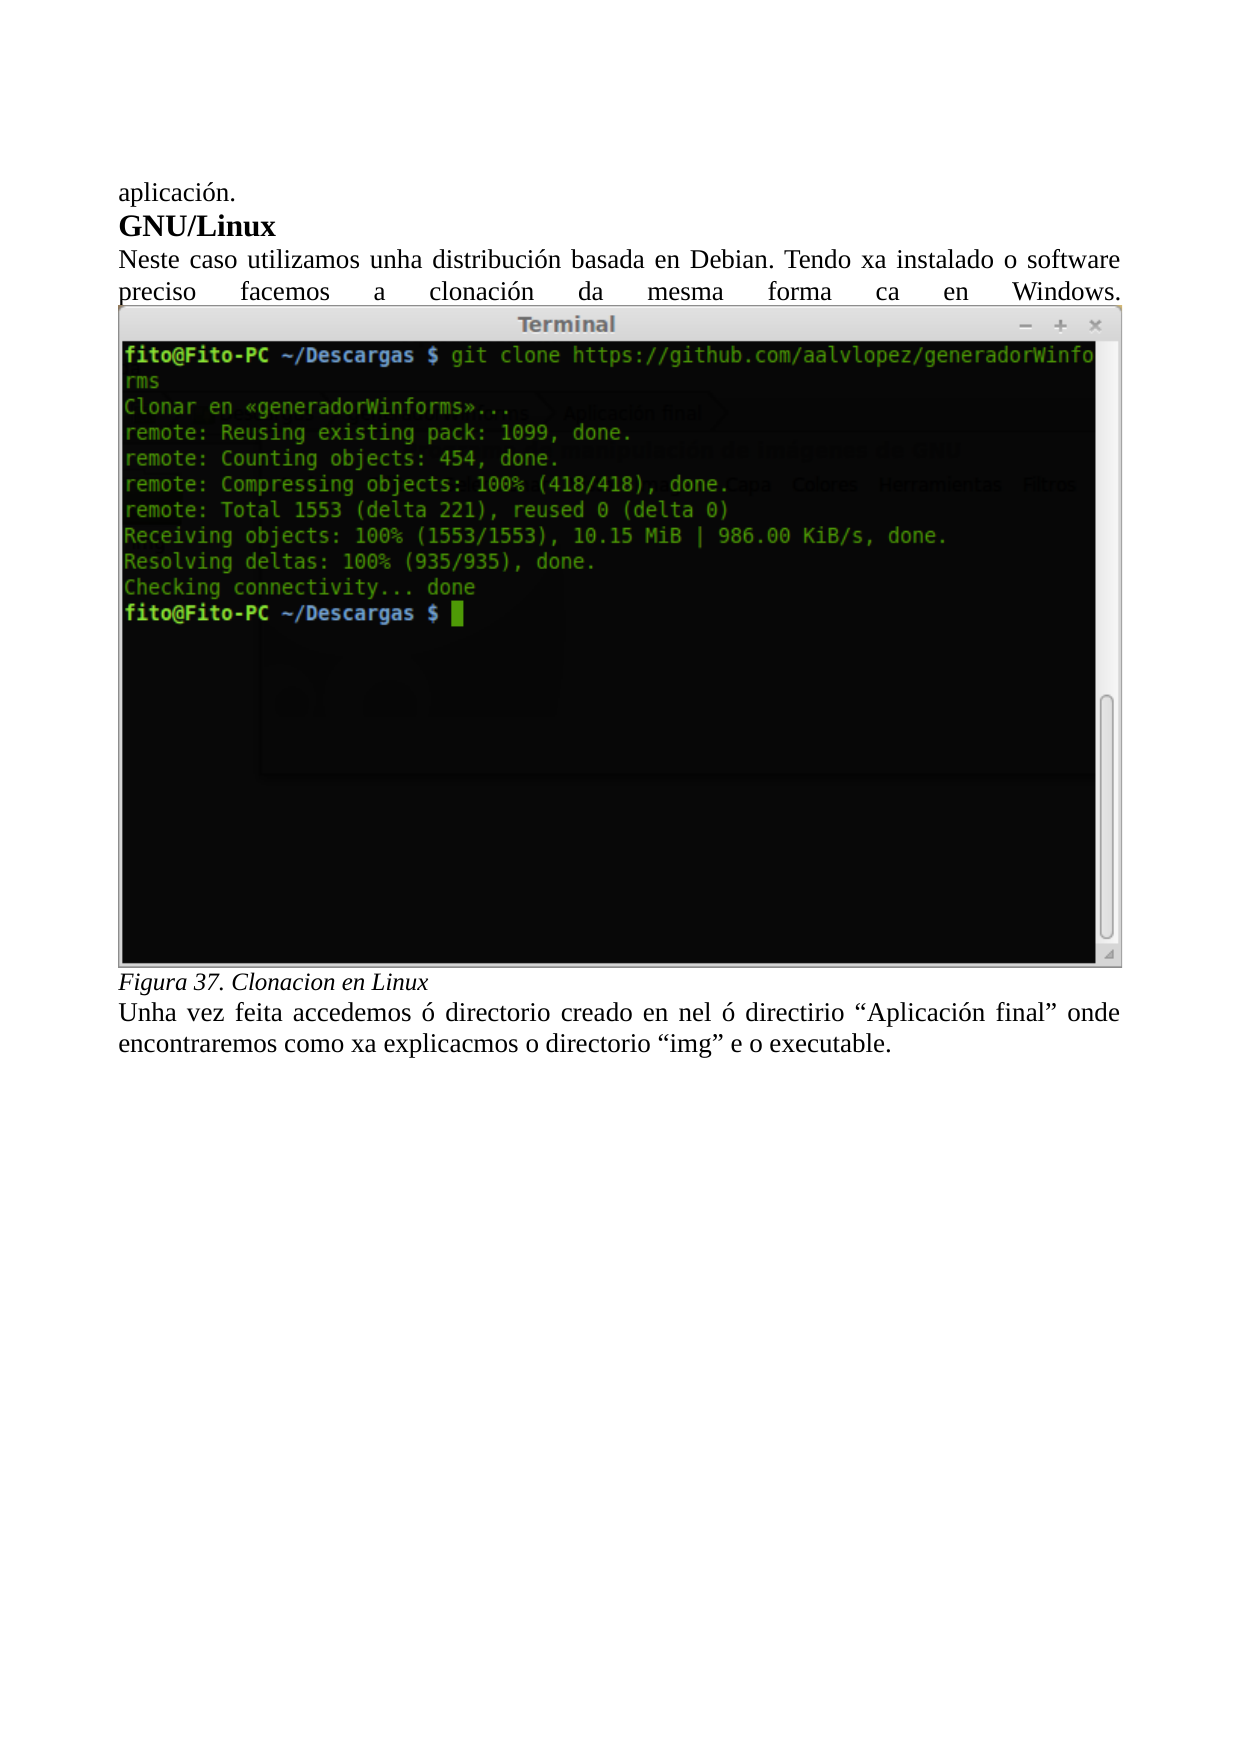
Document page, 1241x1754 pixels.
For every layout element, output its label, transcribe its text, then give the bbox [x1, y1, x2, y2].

text Neste caso utilizamos unha distribución basada en Debian. Tendo xa instalado o software preciso facemos a clonación da mesma forma ca en Windows. [118, 243, 1122, 305]
text Unha vez feita accedemos ó directorio creado en nel ó directirio “Aplicación final” onde encontraremos como xa explicacmos o directorio “img” e o executable. [118, 996, 1122, 1058]
text aplicación. [118, 176, 1122, 207]
text Figura 37. Clonacion en Linux [118, 968, 1122, 996]
text GNU/Linux [118, 207, 1122, 243]
picture [118, 305, 1123, 968]
